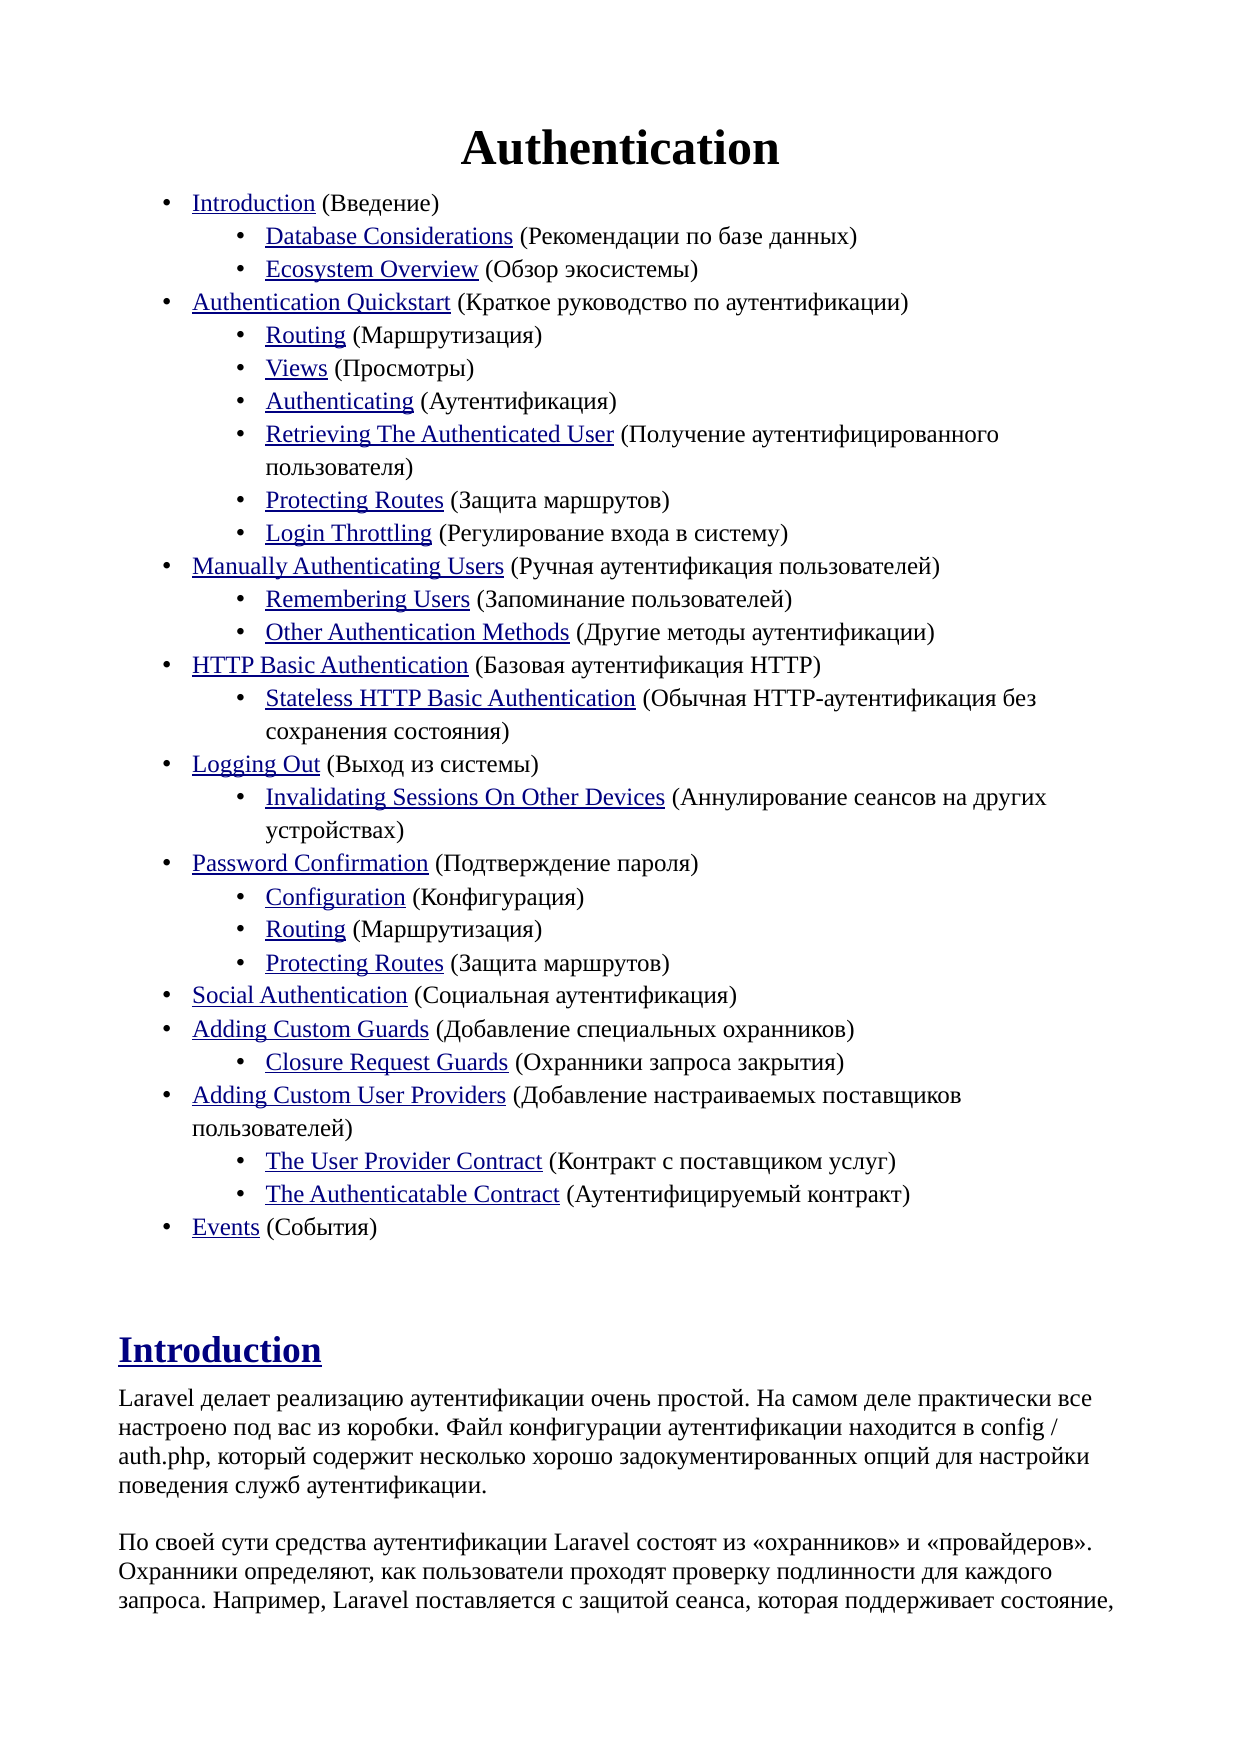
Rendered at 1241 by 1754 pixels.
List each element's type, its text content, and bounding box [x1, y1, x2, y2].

list Retrieving The Authenticated User (Получение аутентифицированного пользователя) [236, 419, 1122, 481]
list Manually Authenticating Users (Ручная аутентификация пользователей) [162, 551, 1122, 580]
list The User Provider Contract (Контракт с поставщиком услуг) [236, 1146, 1122, 1174]
list Routing (Маршрутизация) [236, 914, 1122, 943]
subtitle Introduction [118, 1328, 1122, 1371]
list Login Throttling (Регулирование входа в систему) [236, 518, 1122, 547]
list Adding Custom Guards (Добавление специальных охранников) [162, 1014, 1122, 1042]
list Adding Custom User Providers (Добавление настраиваемых поставщиков пользователей) [162, 1080, 1122, 1141]
list Views (Просмотры) [236, 353, 1122, 382]
list Password Confirmation (Подтверждение пароля) [162, 848, 1122, 877]
list The Authenticatable Contract (Аутентифицируемый контракт) [236, 1179, 1122, 1207]
list Protecting Routes (Защита маршрутов) [236, 485, 1122, 514]
list HTTP Basic Authentication (Базовая аутентификация HTTP) [162, 650, 1122, 679]
list Events (События) [162, 1212, 1122, 1241]
list Ecosystem Overview (Обзор экосистемы) [236, 254, 1122, 283]
list Introduction (Введение) [162, 188, 1122, 217]
list Authentication Quickstart (Краткое руководство по аутентификации) [162, 287, 1122, 316]
list Logging Out (Выход из системы) [162, 749, 1122, 778]
list Remembering Users (Запоминание пользователей) [236, 584, 1122, 613]
list Other Authentication Methods (Другие методы аутентификации) [236, 617, 1122, 646]
list Social Authentication (Социальная аутентификация) [162, 981, 1122, 1009]
list Authenticating (Аутентификация) [236, 386, 1122, 415]
list Stateless HTTP Basic Authentication (Обычная HTTP-аутентификация без сохранения состояния) [236, 683, 1122, 745]
subtitle Authentication [118, 118, 1122, 176]
text Laravel делает реализацию аутентификации очень простой. На самом деле практически все настроено под вас из коробки. Файл конфигурации аутентификации находится в config / auth.php, который содержит несколько хорошо задокументированных опций для настройки поведения служб аутентификации. По своей сути средства аутентификации Laravel состоят из «охранников» и «провайдеров». Охранники определяют, как пользователи проходят проверку подлинности для каждого запроса. Например, Laravel поставляется с защитой сеанса, которая поддерживает состояние, [118, 1383, 1122, 1613]
list Configuration (Конфигурация) [236, 882, 1122, 910]
list Protecting Routes (Защита маршрутов) [236, 948, 1122, 976]
list Invalidating Sessions On Other Devices (Аннулирование сеансов на других устройствах) [236, 782, 1122, 844]
list Database Considerations (Рекомендации по базе данных) [236, 221, 1122, 250]
list Routing (Маршрутизация) [236, 320, 1122, 349]
list Closure Request Guards (Охранники запроса закрытия) [236, 1047, 1122, 1075]
